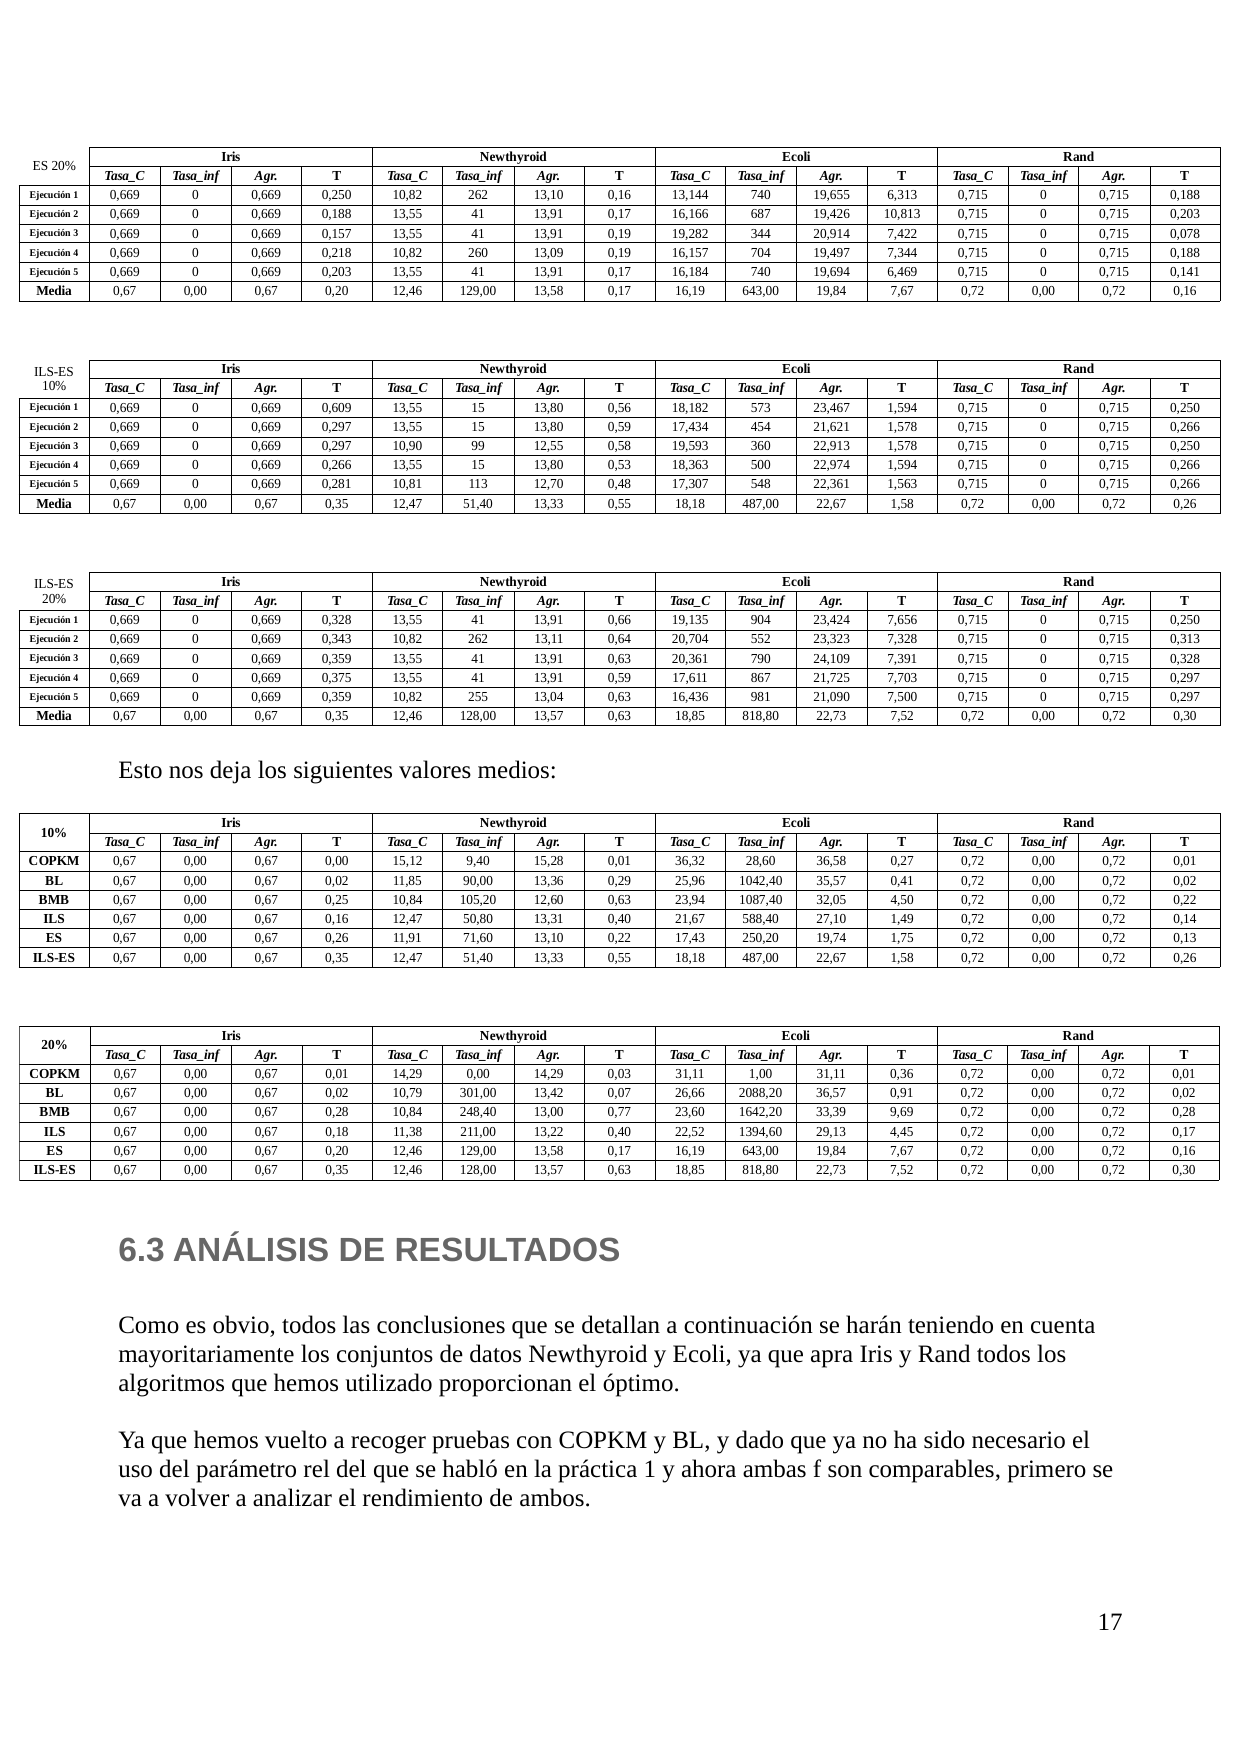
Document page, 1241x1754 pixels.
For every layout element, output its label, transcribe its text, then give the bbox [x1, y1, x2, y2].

text Ya que hemos vuelto a recoger pruebas con COPKM y BL, y dado que ya no ha sido necesario el uso del parámetro rel del que se habló en la práctica 1 y ahora ambas f son comparables, primero se va a volver a analizar el rendimiento de ambos. [118, 1425, 1122, 1511]
text Esto nos deja los siguientes valores medios: [118, 756, 1122, 784]
text Como es obvio, todos las conclusiones que se detallan a continuación se harán teniendo en cuenta mayoritariamente los conjuntos de datos Newthyroid y Ecoli, ya que apra Iris y Rand todos los algoritmos que hemos utilizado proporcionan el óptimo. [118, 1310, 1122, 1396]
subtitle 6.3 ANÁLISIS DE RESULTADOS [118, 1230, 1122, 1269]
